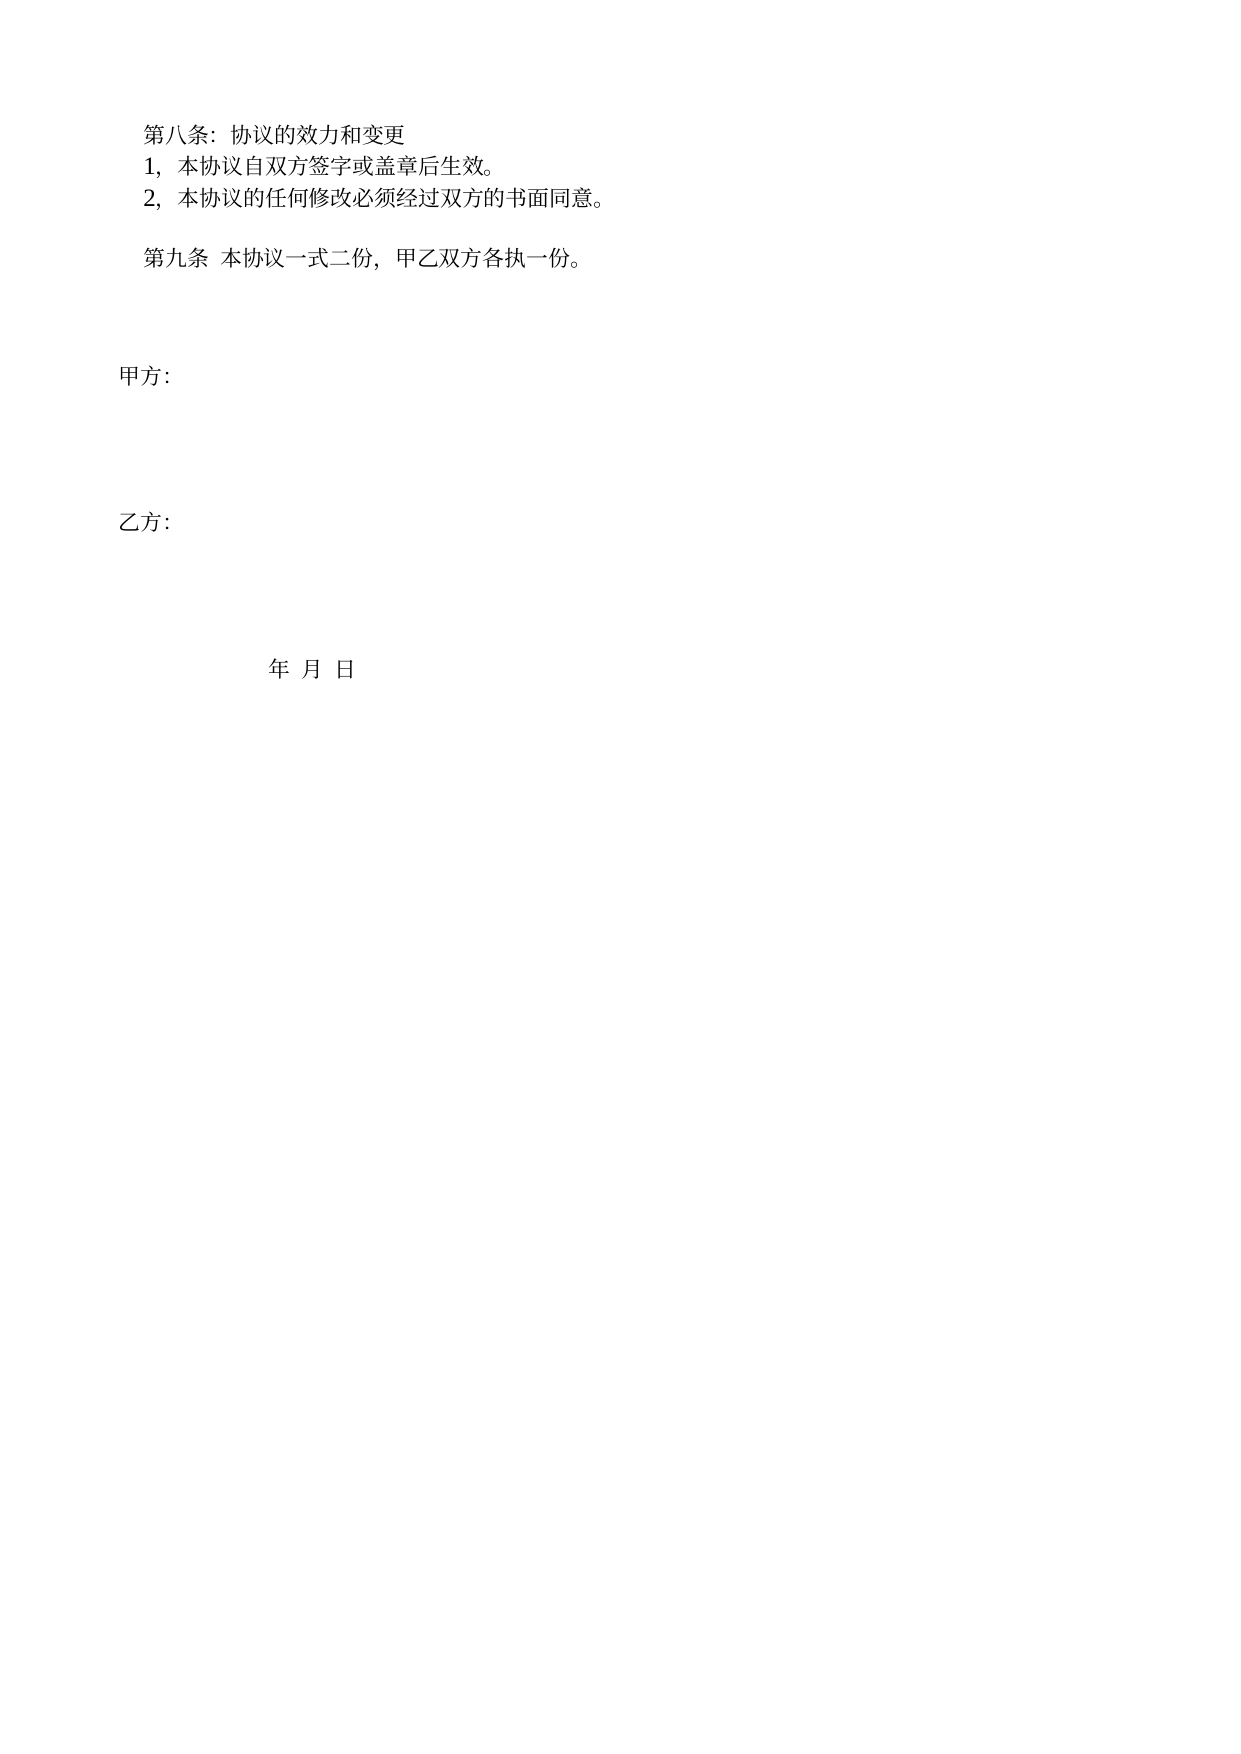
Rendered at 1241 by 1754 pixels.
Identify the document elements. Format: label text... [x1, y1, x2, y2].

text 1，本协议自双方签字或盖章后生效。 [118, 149, 1122, 181]
text 第八条：协议的效力和变更 [118, 118, 1122, 149]
text 第九条 本协议一式二份，甲乙双方各执一份。 [118, 241, 1122, 273]
text 年 月 日 [118, 652, 1122, 683]
text 甲方： [118, 359, 1122, 390]
text 乙方： [118, 505, 1122, 537]
text 2，本协议的任何修改必须经过双方的书面同意。 [118, 181, 1122, 212]
